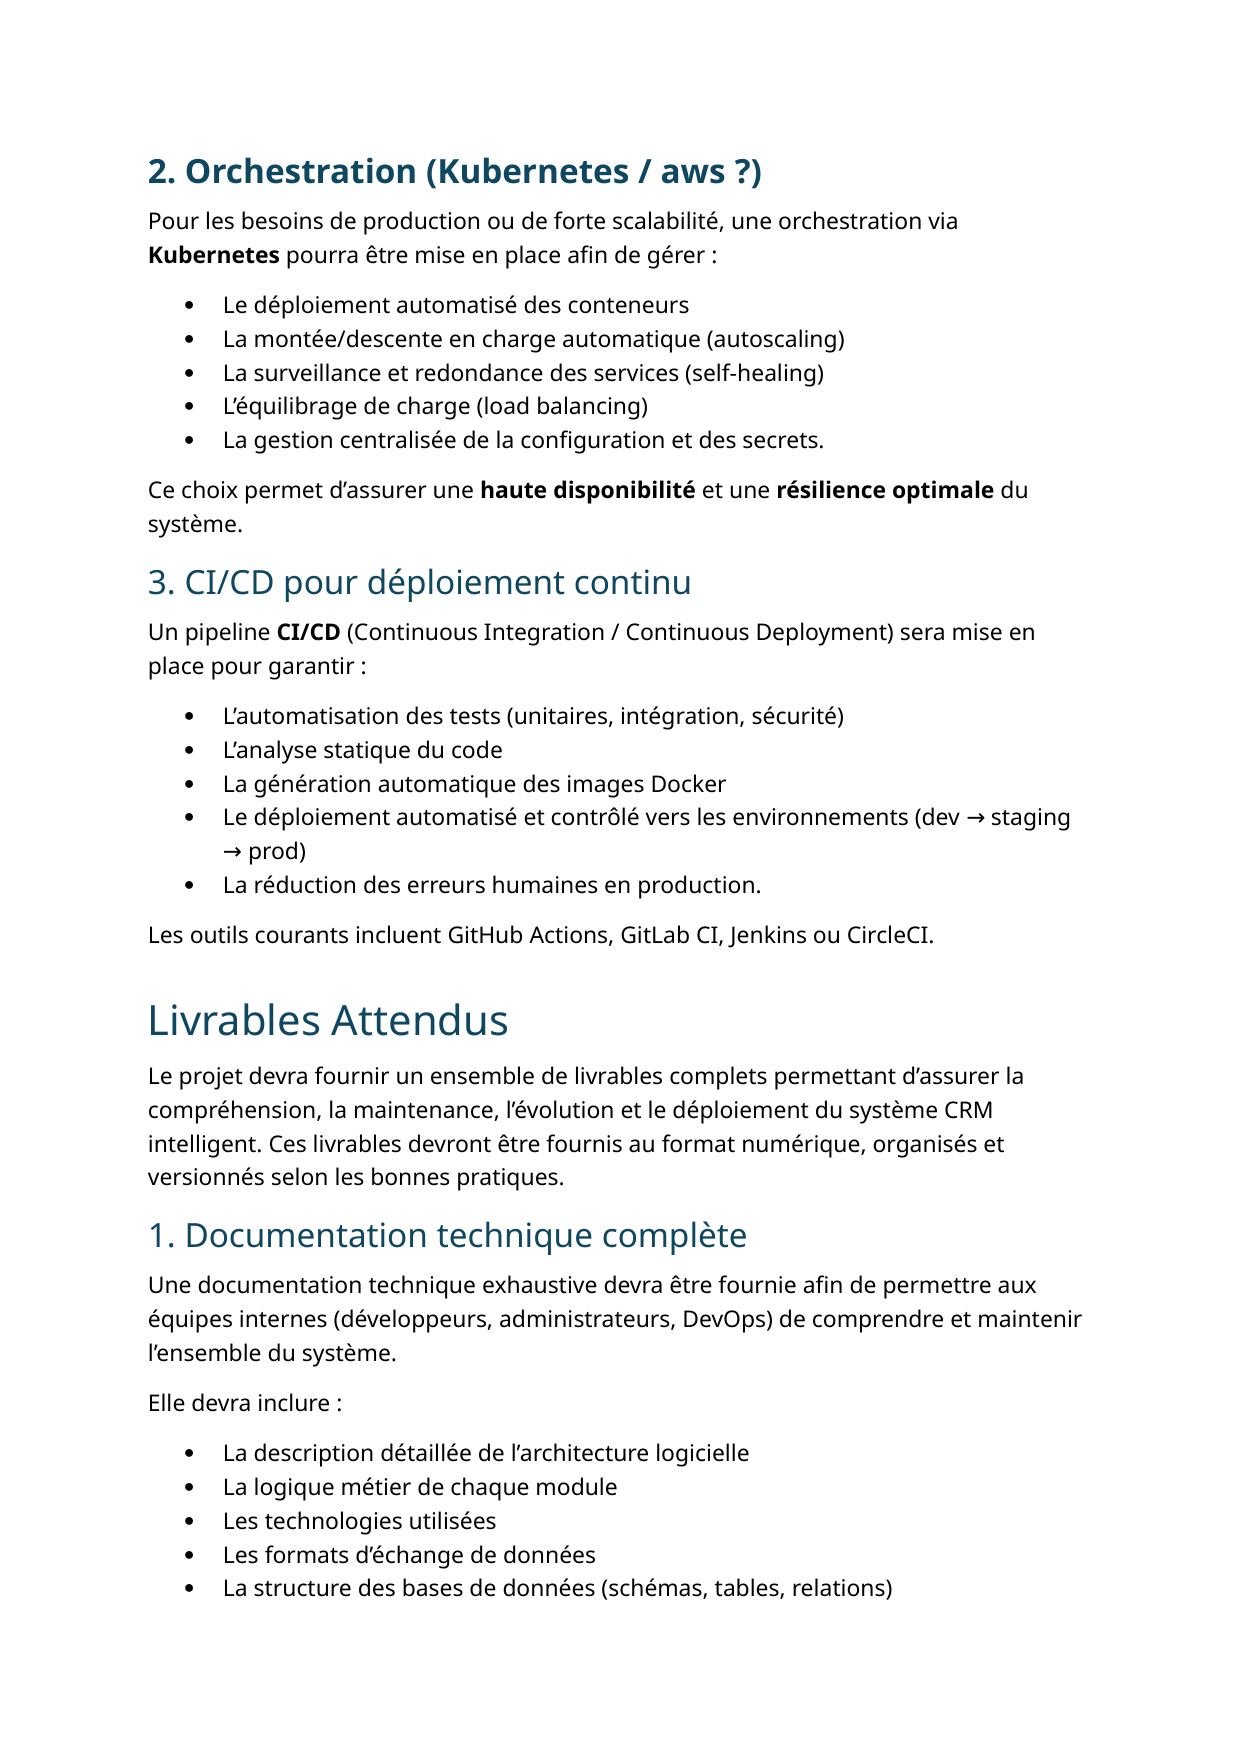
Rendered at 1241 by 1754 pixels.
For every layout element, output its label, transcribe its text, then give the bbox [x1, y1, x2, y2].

text Pour les besoins de production ou de forte scalabilité, une orchestration via Kubernetes pourra être mise en place afin de gérer : [148, 205, 1093, 270]
list La surveillance et redondance des services (self-healing) [185, 357, 1093, 388]
subtitle 1. Documentation technique complète [148, 1212, 1093, 1257]
text Un pipeline CI/CD (Continuous Integration / Continuous Deployment) sera mise en place pour garantir : [148, 616, 1093, 681]
list Le déploiement automatisé et contrôlé vers les environnements (dev → staging → prod) [185, 801, 1093, 866]
list La logique métier de chaque module [185, 1471, 1093, 1502]
list L’analyse statique du code [185, 734, 1093, 765]
text Le projet devra fournir un ensemble de livrables complets permettant d’assurer la compréhension, la maintenance, l’évolution et le déploiement du système CRM intelligent. Ces livrables devront être fournis au format numérique, organisés et versionnés selon les bonnes pratiques. [148, 1060, 1093, 1193]
text Les outils courants incluent GitHub Actions, GitLab CI, Jenkins ou CircleCI. [148, 919, 1093, 951]
list La montée/descente en charge automatique (autoscaling) [185, 323, 1093, 354]
list La description détaillée de l’architecture logicielle [185, 1437, 1093, 1469]
list La génération automatique des images Docker [185, 768, 1093, 799]
list L’automatisation des tests (unitaires, intégration, sécurité) [185, 700, 1093, 731]
list Le déploiement automatisé des conteneurs [185, 289, 1093, 320]
text Ce choix permet d’assurer une haute disponibilité et une résilience optimale du système. [148, 474, 1093, 539]
list La réduction des erreurs humaines en production. [185, 869, 1093, 900]
list Les formats d’échange de données [185, 1539, 1093, 1570]
text Une documentation technique exhaustive devra être fournie afin de permettre aux équipes internes (développeurs, administrateurs, DevOps) de comprendre et maintenir l’ensemble du système. [148, 1269, 1093, 1368]
list Les technologies utilisées [185, 1505, 1093, 1536]
list La gestion centralisée de la configuration et des secrets. [185, 424, 1093, 455]
text Elle devra inclure : [148, 1387, 1093, 1418]
subtitle 3. CI/CD pour déploiement continu [148, 559, 1093, 604]
list L’équilibrage de charge (load balancing) [185, 390, 1093, 422]
subtitle Livrables Attendus [148, 991, 1093, 1047]
subtitle 2. Orchestration (Kubernetes / aws ?) [148, 148, 1093, 193]
list La structure des bases de données (schémas, tables, relations) [185, 1572, 1093, 1604]
